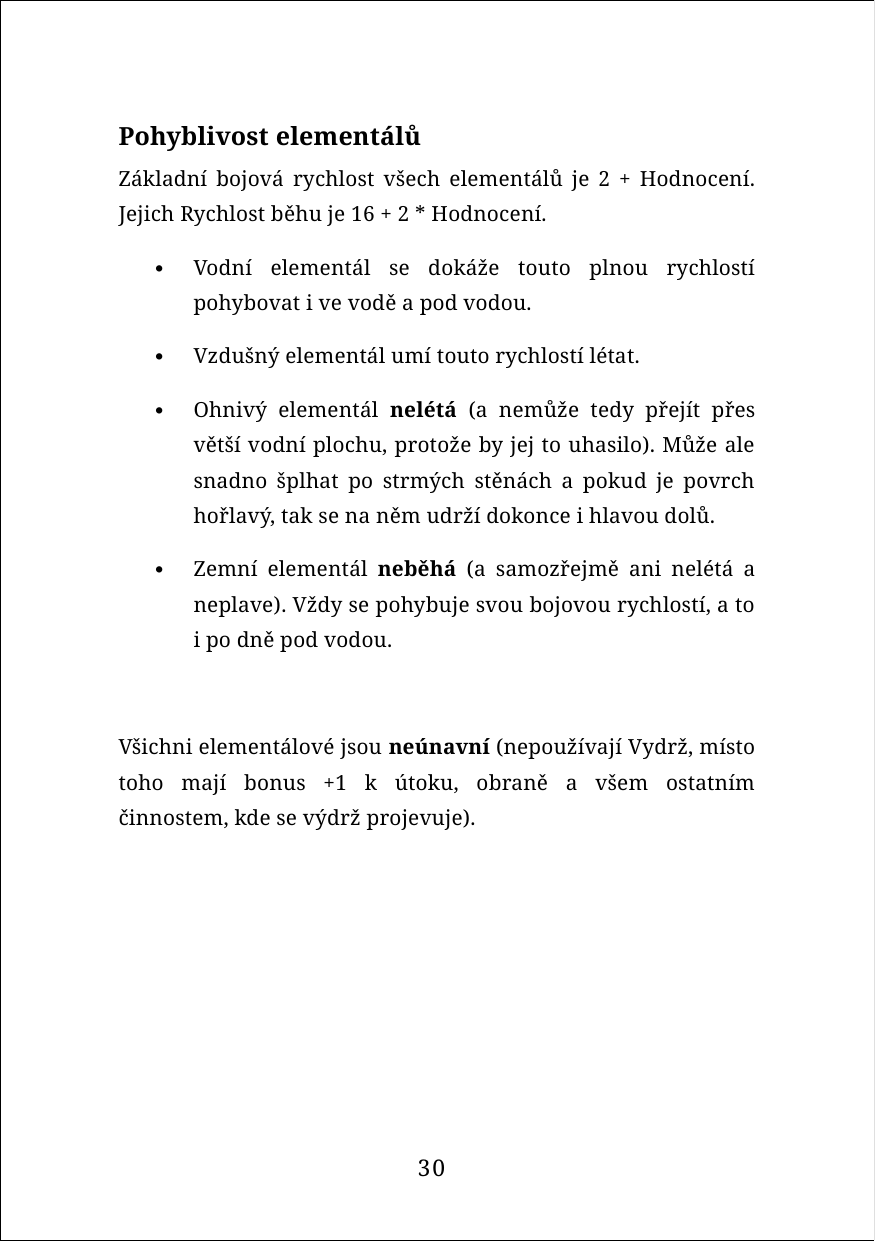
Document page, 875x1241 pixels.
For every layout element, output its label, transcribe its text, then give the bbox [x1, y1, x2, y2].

list Zemní elementál neběhá (a samozřejmě ani nelétá a neplave). Vždy se pohybuje svou bojovou rychlostí, a to i po dně pod vodou. [156, 554, 756, 654]
list Vzdušný elementál umí touto rychlostí létat. [156, 342, 756, 370]
text Všichni elementálové jsou neúnavní (nepoužívají Vydrž, místo toho mají bonus +1 k útoku, obraně a všem ostatním činnostem, kde se výdrž projevuje). [118, 732, 756, 832]
list Ohnivý elementál nelétá (a nemůže tedy přejít přes větší vodní plochu, protože by jej to uhasilo). Může ale snadno šplhat po strmých stěnách a pokud je povrch hořlavý, tak se na něm udrží dokonce i hlavou dolů. [156, 395, 756, 530]
subtitle Pohyblivost elementálů [118, 118, 756, 152]
list Vodní elementál se dokáže touto plnou rychlostí pohybovat i ve vodě a pod vodou. [156, 253, 756, 317]
text Základní bojová rychlost všech elementálů je 2 + Hodnocení. Jejich Rychlost běhu je 16 + 2 * Hodnocení. [118, 164, 756, 228]
